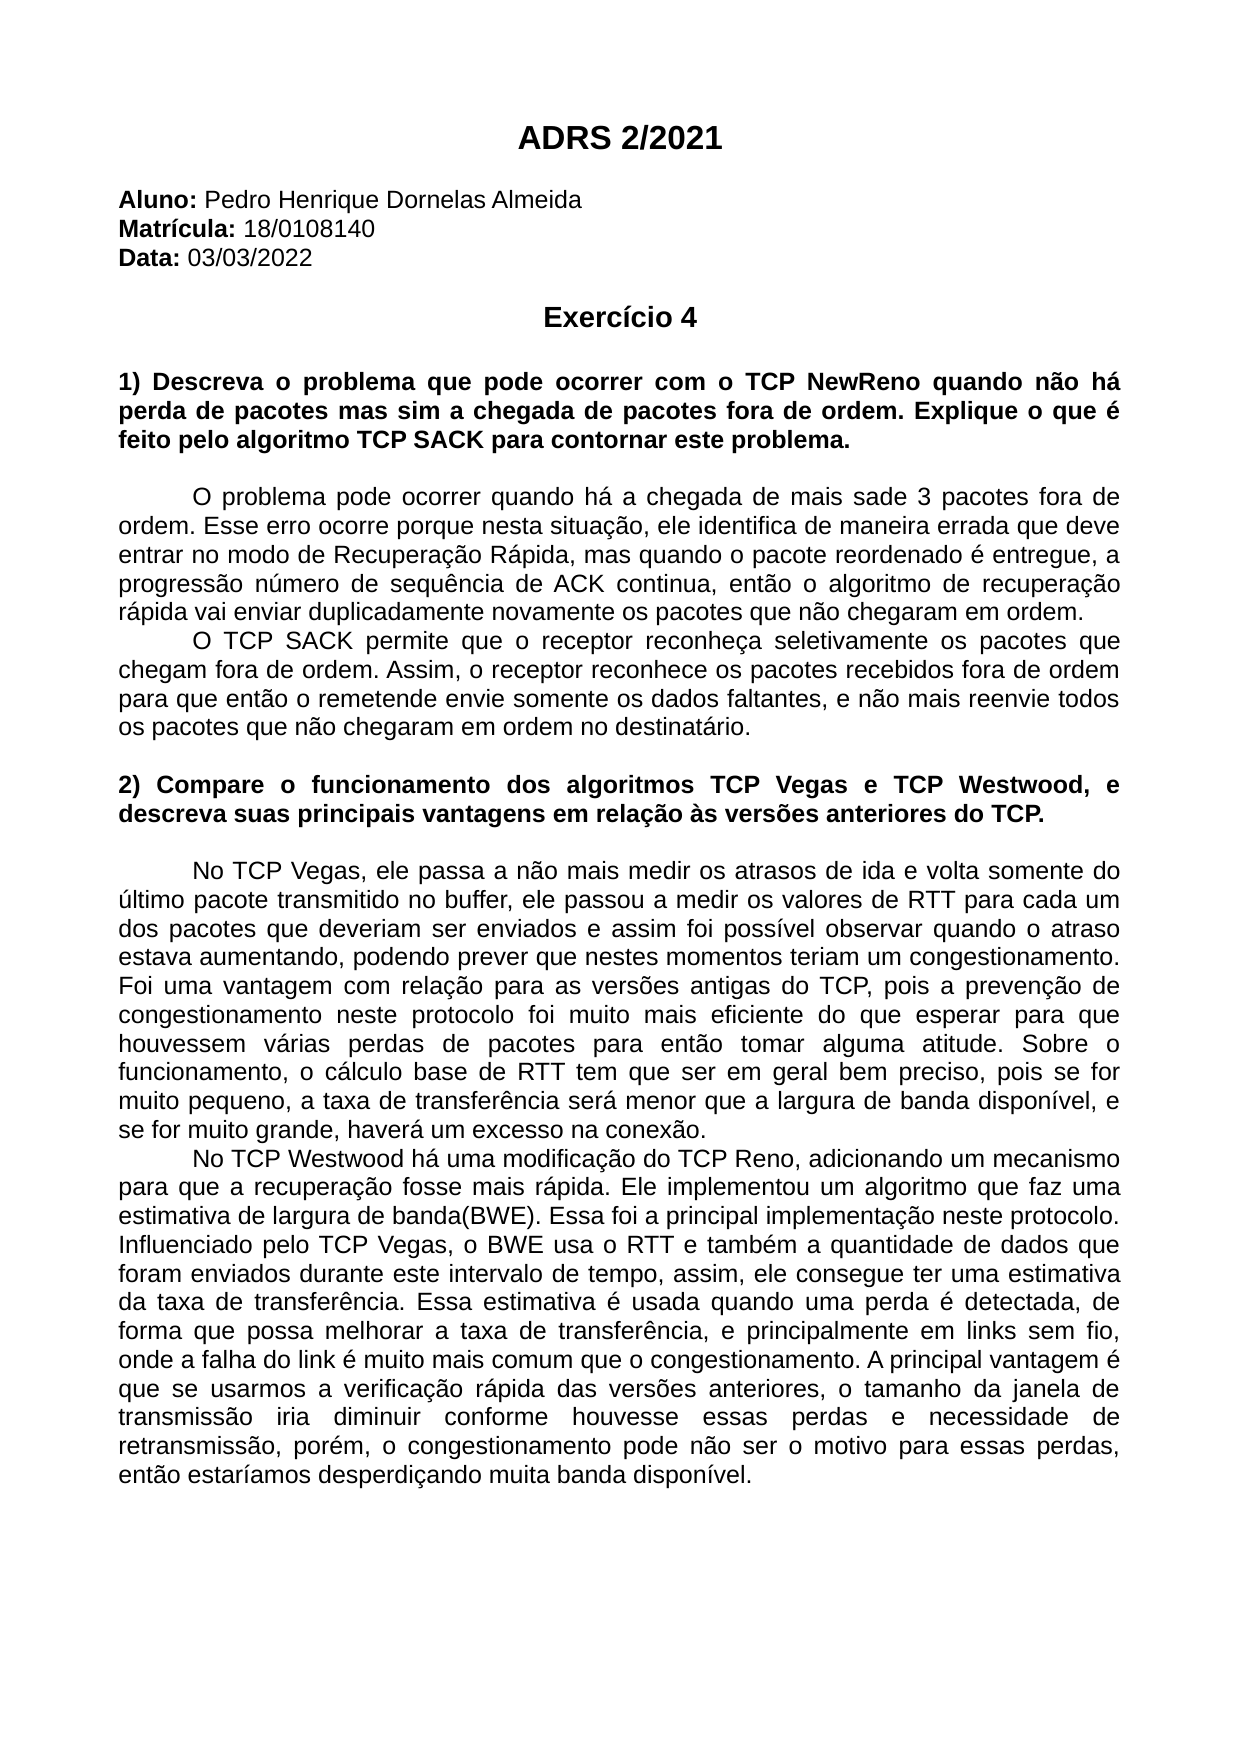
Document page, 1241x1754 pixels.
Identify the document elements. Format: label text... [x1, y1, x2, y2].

text Matrícula: 18/0108140 [118, 214, 1122, 243]
text O problema pode ocorrer quando há a chegada de mais sade 3 pacotes fora de ordem. Esse erro ocorre porque nesta situação, ele identifica de maneira errada que deve entrar no modo de Recuperação Rápida, mas quando o pacote reordenado é entregue, a progressão número de sequência de ACK continua, então o algoritmo de recuperação rápida vai enviar duplicadamente novamente os pacotes que não chegaram em ordem. [118, 482, 1122, 626]
text Aluno: Pedro Henrique Dornelas Almeida [118, 185, 1122, 214]
text Exercício 4 [118, 300, 1122, 334]
text No TCP Vegas, ele passa a não mais medir os atrasos de ida e volta somente do último pacote transmitido no buffer, ele passou a medir os valores de RTT para cada um dos pacotes que deveriam ser enviados e assim foi possível observar quando o atraso estava aumentando, podendo prever que nestes momentos teriam um congestionamento. Foi uma vantagem com relação para as versões antigas do TCP, pois a prevenção de congestionamento neste protocolo foi muito mais eficiente do que esperar para que houvessem várias perdas de pacotes para então tomar alguma atitude. Sobre o funcionamento, o cálculo base de RTT tem que ser em geral bem preciso, pois se for muito pequeno, a taxa de transferência será menor que a largura de banda disponível, e se for muito grande, haverá um excesso na conexão. [118, 856, 1122, 1144]
text No TCP Westwood há uma modificação do TCP Reno, adicionando um mecanismo para que a recuperação fosse mais rápida. Ele implementou um algoritmo que faz uma estimativa de largura de banda(BWE). Essa foi a principal implementação neste protocolo. Influenciado pelo TCP Vegas, o BWE usa o RTT e também a quantidade de dados que foram enviados durante este intervalo de tempo, assim, ele consegue ter uma estimativa da taxa de transferência. Essa estimativa é usada quando uma perda é detectada, de forma que possa melhorar a taxa de transferência, e principalmente em links sem fio, onde a falha do link é muito mais comum que o congestionamento. A principal vantagem é que se usarmos a verificação rápida das versões anteriores, o tamanho da janela de transmissão iria diminuir conforme houvesse essas perdas e necessidade de retransmissão, porém, o congestionamento pode não ser o motivo para essas perdas, então estaríamos desperdiçando muita banda disponível. [118, 1144, 1122, 1489]
text 1) Descreva o problema que pode ocorrer com o TCP NewReno quando não há perda de pacotes mas sim a chegada de pacotes fora de ordem. Explique o que é feito pelo algoritmo TCP SACK para contornar este problema. [118, 367, 1122, 454]
text 2) Compare o funcionamento dos algoritmos TCP Vegas e TCP Westwood, e descreva suas principais vantagens em relação às versões anteriores do TCP. [118, 770, 1122, 827]
text Data: 03/03/2022 [118, 243, 1122, 272]
text ADRS 2/2021 [118, 118, 1122, 157]
text O TCP SACK permite que o receptor reconheça seletivamente os pacotes que chegam fora de ordem. Assim, o receptor reconhece os pacotes recebidos fora de ordem para que então o remetende envie somente os dados faltantes, e não mais reenvie todos os pacotes que não chegaram em ordem no destinatário. [118, 626, 1122, 741]
